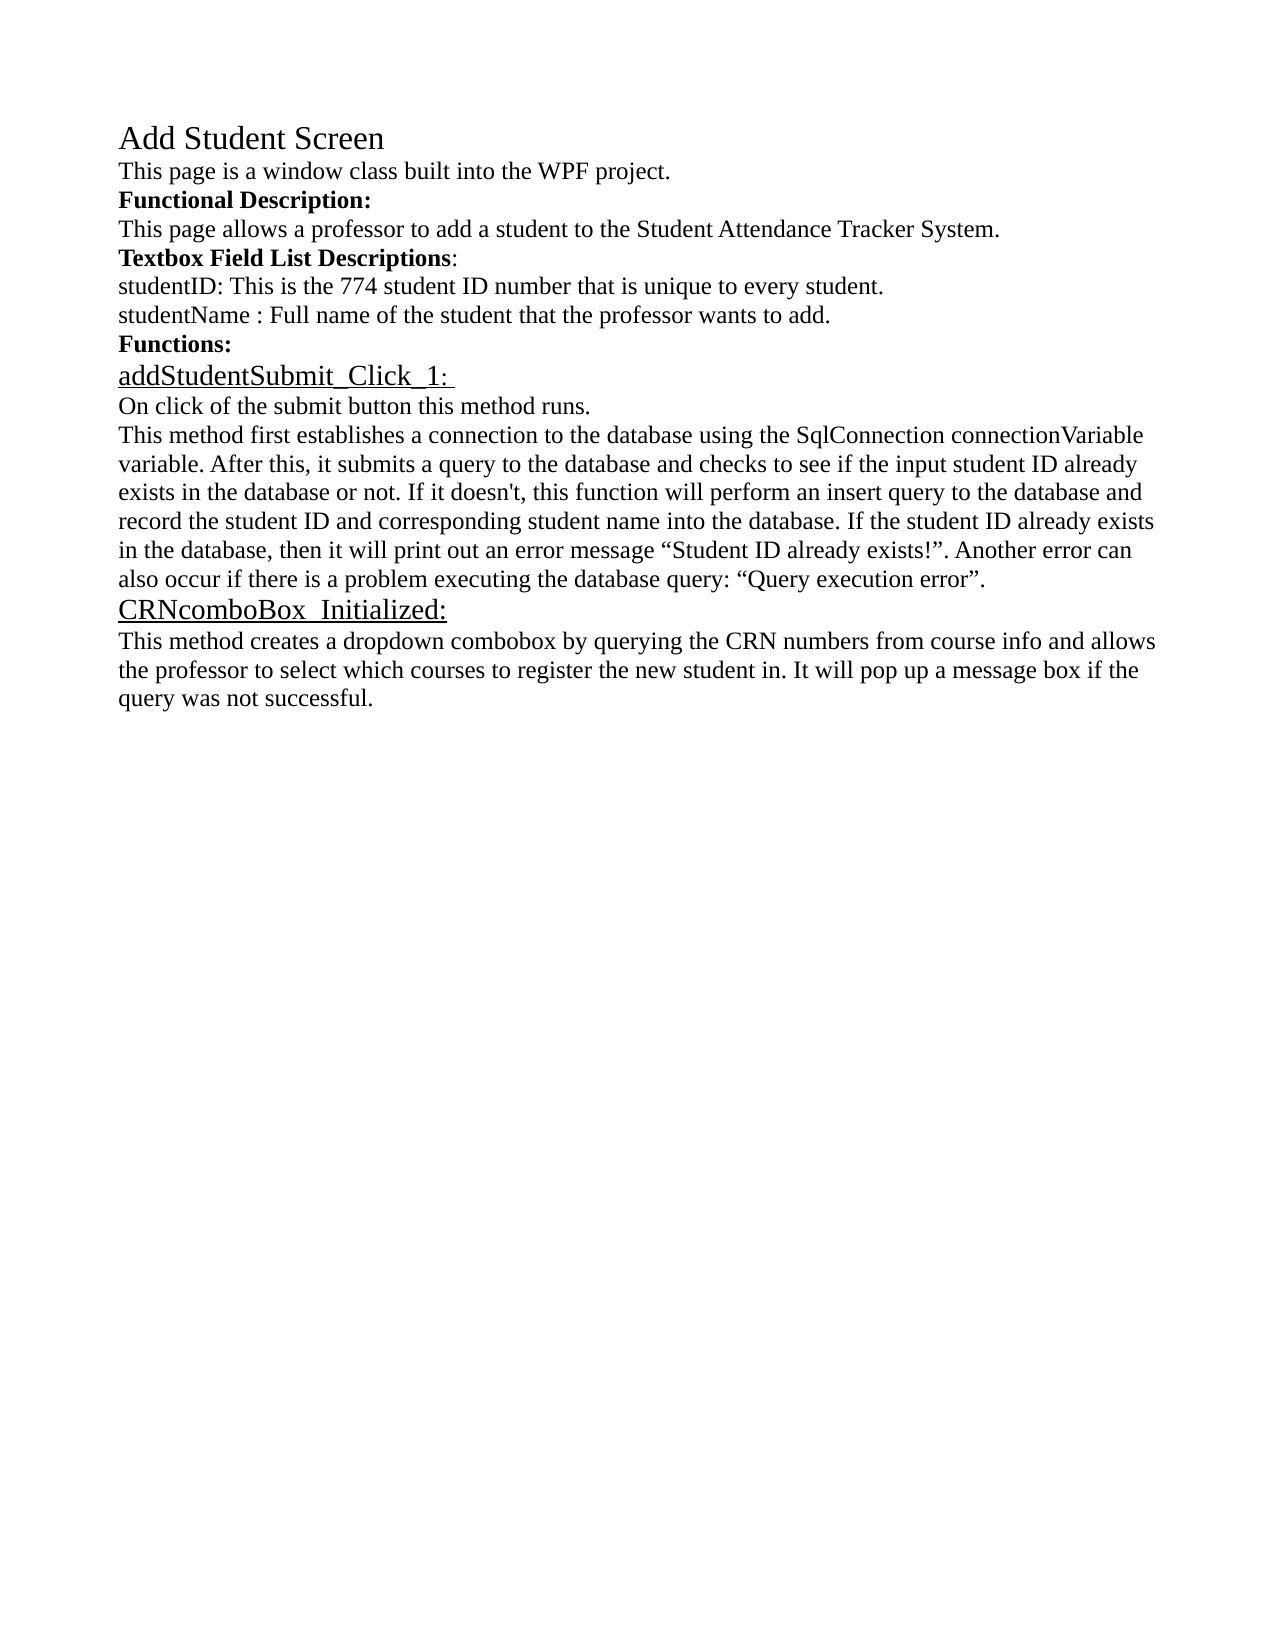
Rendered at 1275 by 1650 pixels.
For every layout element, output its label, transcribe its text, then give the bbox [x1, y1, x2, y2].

text studentID: This is the 774 student ID number that is unique to every student. [118, 271, 1157, 300]
text This page is a window class built into the WPF project. [118, 156, 1157, 185]
text On click of the submit button this method runs. [118, 391, 1157, 420]
text Functional Description: [118, 185, 1157, 214]
text Add Student Screen [118, 118, 1157, 156]
text This method first establishes a connection to the database using the SqlConnection connectionVariable variable. After this, it submits a query to the database and checks to see if the input student ID already exists in the database or not. If it doesn't, this function will perform an insert query to the database and record the student ID and corresponding student name into the database. If the student ID already exists in the database, then it will print out an error message “Student ID already exists!”. Another error can also occur if there is a problem executing the database query: “Query execution error”. [118, 420, 1157, 592]
text studentName : Full name of the student that the professor wants to add. [118, 300, 1157, 329]
text This page allows a professor to add a student to the Student Attendance Tracker System. [118, 214, 1157, 243]
text Textbox Field List Descriptions: [118, 243, 1157, 271]
text Functions: [118, 329, 1157, 358]
text addStudentSubmit_Click_1: [118, 358, 1157, 391]
text This method creates a dropdown combobox by querying the CRN numbers from course info and allows the professor to select which courses to register the new student in. It will pop up a message box if the query was not successful. [118, 626, 1157, 712]
text CRNcomboBox_Initialized: [118, 592, 1157, 626]
